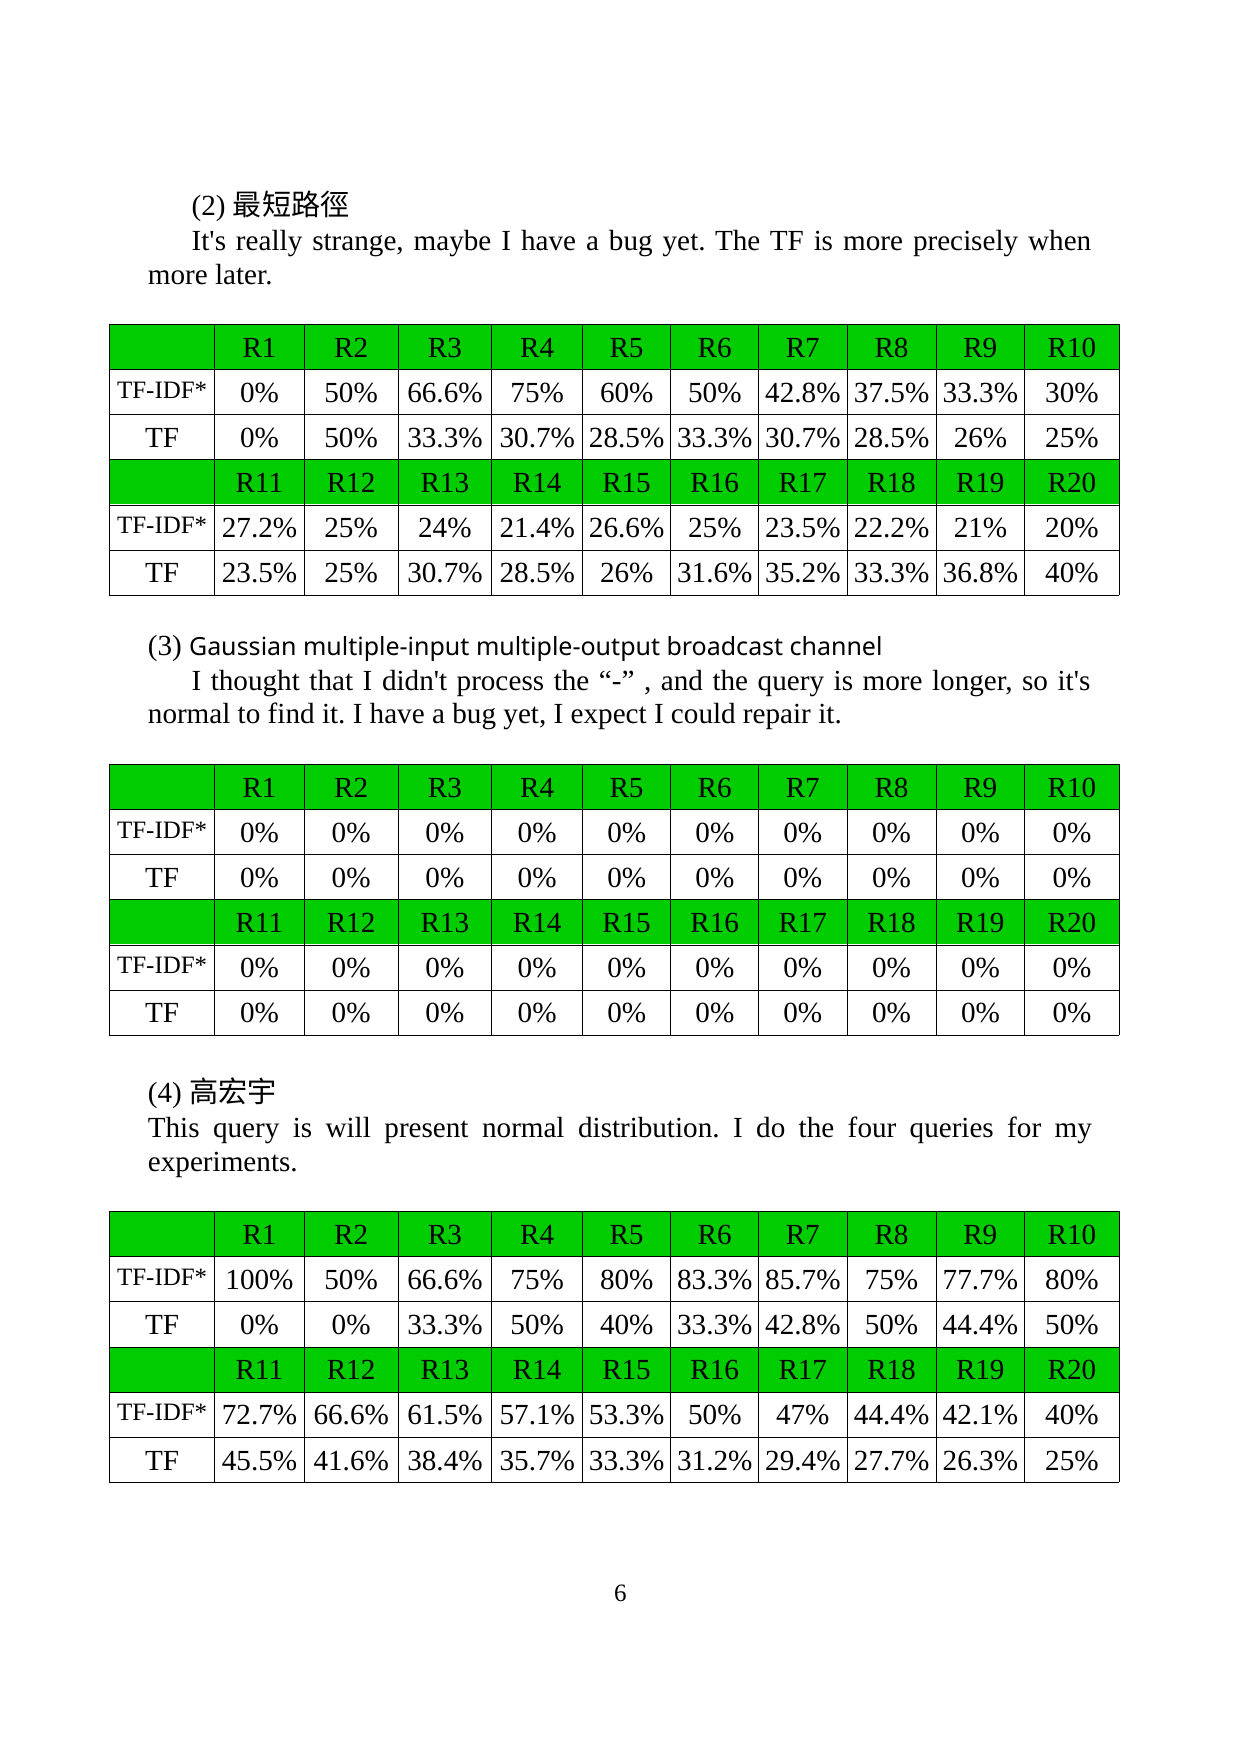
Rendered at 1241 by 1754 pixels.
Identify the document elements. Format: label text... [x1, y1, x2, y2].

table_header R9 [937, 765, 1024, 809]
table_header R8 [848, 765, 936, 809]
table_cell 28.5% [848, 415, 936, 459]
text (2) 最短路徑 [148, 181, 1093, 223]
table_cell R14 [492, 460, 582, 504]
table_cell 66.6% [399, 370, 491, 414]
table_cell 50% [848, 1302, 936, 1347]
table_cell TF-IDF* [110, 1257, 214, 1301]
table_cell 0% [583, 855, 670, 899]
table_header R1 [215, 1212, 304, 1256]
table_cell TF [110, 1438, 214, 1482]
table_header R9 [937, 1212, 1024, 1256]
table_cell 0% [399, 855, 491, 899]
table_header R10 [1025, 1212, 1119, 1256]
table_cell 61.5% [399, 1393, 491, 1437]
table_cell R19 [937, 900, 1024, 944]
table_header R6 [671, 325, 758, 369]
table_cell 77.7% [937, 1257, 1024, 1301]
table_cell 44.4% [848, 1393, 936, 1437]
table_cell 40% [583, 1302, 670, 1347]
table_cell 42.1% [937, 1393, 1024, 1437]
table_cell 0% [215, 810, 304, 854]
table_cell 26% [937, 415, 1024, 459]
table_cell R17 [759, 900, 847, 944]
table_cell R15 [583, 460, 670, 504]
table_cell 50% [492, 1302, 582, 1347]
table_header R2 [305, 765, 398, 809]
table_cell 31.2% [671, 1438, 758, 1482]
table_cell 33.3% [399, 415, 491, 459]
table_cell 0% [215, 415, 304, 459]
table_cell 40% [1025, 551, 1119, 595]
table_cell 72.7% [215, 1393, 304, 1437]
table_cell 0% [215, 855, 304, 899]
table_cell R13 [399, 1348, 491, 1392]
table_header R4 [492, 1212, 582, 1256]
table_cell 0% [215, 991, 304, 1035]
table_cell 47% [759, 1393, 847, 1437]
table_cell 50% [305, 415, 398, 459]
table_cell R14 [492, 1348, 582, 1392]
table_cell 0% [759, 855, 847, 899]
table_cell 50% [671, 1393, 758, 1437]
table_cell 42.8% [759, 370, 847, 414]
table_header R2 [305, 325, 398, 369]
table_cell 30% [1025, 370, 1119, 414]
table_header R10 [1025, 765, 1119, 809]
table_cell 25% [305, 551, 398, 595]
table_cell R14 [492, 900, 582, 944]
table_cell 50% [1025, 1302, 1119, 1347]
table_cell 0% [671, 991, 758, 1035]
table_cell 29.4% [759, 1438, 847, 1482]
table_cell 33.3% [583, 1438, 670, 1482]
table_header [110, 765, 214, 809]
table_cell R13 [399, 460, 491, 504]
table_cell TF [110, 1302, 214, 1347]
table_cell 33.3% [937, 370, 1024, 414]
table_cell 0% [583, 946, 670, 989]
table_cell 100% [215, 1257, 304, 1301]
table_cell 0% [492, 855, 582, 899]
table_cell R18 [848, 1348, 936, 1392]
table_cell [110, 1348, 214, 1392]
table_cell 0% [399, 991, 491, 1035]
table_header R3 [399, 1212, 491, 1256]
table_cell R19 [937, 460, 1024, 504]
table_cell R20 [1025, 460, 1119, 504]
table_header R7 [759, 1212, 847, 1256]
table_cell [110, 460, 214, 504]
table_cell 37.5% [848, 370, 936, 414]
table_cell [110, 900, 214, 944]
table_cell TF [110, 991, 214, 1035]
table_cell 25% [1025, 1438, 1119, 1482]
table_cell 24% [399, 506, 491, 549]
table_cell 0% [215, 946, 304, 989]
table_cell 20% [1025, 506, 1119, 549]
table_cell 28.5% [583, 415, 670, 459]
table_cell 33.3% [671, 1302, 758, 1347]
table_cell 0% [305, 810, 398, 854]
text (3) Gaussian multiple-input multiple-output broadcast channel [148, 628, 1093, 663]
table_cell 33.3% [848, 551, 936, 595]
table_cell TF [110, 415, 214, 459]
table_cell 0% [1025, 810, 1119, 854]
text (4) 高宏宇 [148, 1068, 1093, 1111]
table_cell R16 [671, 1348, 758, 1392]
table_cell R12 [305, 1348, 398, 1392]
table_header R6 [671, 1212, 758, 1256]
table_cell R12 [305, 460, 398, 504]
table_cell 33.3% [399, 1302, 491, 1347]
table_cell R18 [848, 900, 936, 944]
table_cell 26% [583, 551, 670, 595]
table_header R10 [1025, 325, 1119, 369]
table_cell 33.3% [671, 415, 758, 459]
table_cell TF-IDF* [110, 370, 214, 414]
table_cell 0% [215, 1302, 304, 1347]
table_cell 0% [399, 810, 491, 854]
table_cell TF [110, 855, 214, 899]
table_cell 0% [492, 946, 582, 989]
table_cell 80% [583, 1257, 670, 1301]
table_cell 0% [937, 810, 1024, 854]
table_cell 25% [1025, 415, 1119, 459]
table_cell R11 [215, 460, 304, 504]
table_header R4 [492, 765, 582, 809]
table_cell 0% [848, 946, 936, 989]
table_cell 25% [671, 506, 758, 549]
table_cell 83.3% [671, 1257, 758, 1301]
table_cell 31.6% [671, 551, 758, 595]
table_cell 53.3% [583, 1393, 670, 1437]
table_cell 0% [671, 855, 758, 899]
table_cell 0% [305, 1302, 398, 1347]
table_cell R15 [583, 900, 670, 944]
table_header R8 [848, 1212, 936, 1256]
table_cell 0% [848, 810, 936, 854]
table_cell 22.2% [848, 506, 936, 549]
table_cell 0% [492, 810, 582, 854]
table_cell 66.6% [399, 1257, 491, 1301]
table_cell 0% [1025, 946, 1119, 989]
table_cell 0% [305, 991, 398, 1035]
table_cell R11 [215, 1348, 304, 1392]
table_cell TF-IDF* [110, 946, 214, 989]
table_cell 21% [937, 506, 1024, 549]
table_cell 60% [583, 370, 670, 414]
table_cell R17 [759, 1348, 847, 1392]
table_cell 21.4% [492, 506, 582, 549]
table_cell 50% [671, 370, 758, 414]
table_header R5 [583, 1212, 670, 1256]
table_cell 0% [583, 991, 670, 1035]
table_header R6 [671, 765, 758, 809]
table_cell 35.2% [759, 551, 847, 595]
table_cell 0% [671, 946, 758, 989]
table_cell 26.3% [937, 1438, 1024, 1482]
table_cell 57.1% [492, 1393, 582, 1437]
table_cell 85.7% [759, 1257, 847, 1301]
text This query is will present normal distribution. I do the four queries for my experiments. [148, 1111, 1093, 1178]
text It's really strange, maybe I have a bug yet. The TF is more precisely when more later. [148, 223, 1093, 291]
table_cell 75% [492, 1257, 582, 1301]
table_cell 27.2% [215, 506, 304, 549]
table_cell 75% [848, 1257, 936, 1301]
table_header R2 [305, 1212, 398, 1256]
table_cell 0% [1025, 855, 1119, 899]
table_header R3 [399, 325, 491, 369]
table_cell 30.7% [492, 415, 582, 459]
table_cell R20 [1025, 1348, 1119, 1392]
table_cell R18 [848, 460, 936, 504]
table_cell 50% [305, 1257, 398, 1301]
table_cell 0% [848, 991, 936, 1035]
table_cell 0% [759, 991, 847, 1035]
table_cell 80% [1025, 1257, 1119, 1301]
table_cell 45.5% [215, 1438, 304, 1482]
table_header [110, 325, 214, 369]
table_cell 23.5% [759, 506, 847, 549]
table_header R9 [937, 325, 1024, 369]
table_cell 0% [399, 946, 491, 989]
table_cell 0% [759, 810, 847, 854]
table_header R3 [399, 765, 491, 809]
table_cell 30.7% [759, 415, 847, 459]
table_header R1 [215, 765, 304, 809]
table_header R8 [848, 325, 936, 369]
table_cell 26.6% [583, 506, 670, 549]
table_header R4 [492, 325, 582, 369]
table_cell R12 [305, 900, 398, 944]
table_cell 0% [1025, 991, 1119, 1035]
table_cell 28.5% [492, 551, 582, 595]
table_cell 0% [492, 991, 582, 1035]
table_cell 23.5% [215, 551, 304, 595]
table_cell 44.4% [937, 1302, 1024, 1347]
table_cell 42.8% [759, 1302, 847, 1347]
table_cell R15 [583, 1348, 670, 1392]
table_cell R16 [671, 900, 758, 944]
table_cell 66.6% [305, 1393, 398, 1437]
table_cell 0% [848, 855, 936, 899]
table_cell 50% [305, 370, 398, 414]
table_cell 0% [305, 855, 398, 899]
table_cell 40% [1025, 1393, 1119, 1437]
table_cell 0% [937, 991, 1024, 1035]
table_header R7 [759, 325, 847, 369]
table_cell 27.7% [848, 1438, 936, 1482]
table_cell R16 [671, 460, 758, 504]
table_cell TF-IDF* [110, 506, 214, 549]
table_cell 35.7% [492, 1438, 582, 1482]
table_cell 25% [305, 506, 398, 549]
text I thought that I didn't process the “-” , and the query is more longer, so it's normal to find it. I have a bug yet, I expect I could repair it. [148, 663, 1093, 730]
table_cell TF-IDF* [110, 810, 214, 854]
table_cell 0% [215, 370, 304, 414]
table_cell 0% [937, 855, 1024, 899]
table_cell 36.8% [937, 551, 1024, 595]
table_cell R19 [937, 1348, 1024, 1392]
table_cell 0% [759, 946, 847, 989]
table_cell R17 [759, 460, 847, 504]
table_cell 38.4% [399, 1438, 491, 1482]
table_cell TF [110, 551, 214, 595]
table_header R5 [583, 325, 670, 369]
table_cell R11 [215, 900, 304, 944]
table_cell R13 [399, 900, 491, 944]
table_cell R20 [1025, 900, 1119, 944]
table_cell 0% [305, 946, 398, 989]
table_cell 0% [583, 810, 670, 854]
table_header R5 [583, 765, 670, 809]
table_header R7 [759, 765, 847, 809]
table_cell 41.6% [305, 1438, 398, 1482]
table_cell TF-IDF* [110, 1393, 214, 1437]
table_cell 75% [492, 370, 582, 414]
table_cell 30.7% [399, 551, 491, 595]
table_cell 0% [937, 946, 1024, 989]
table_cell 0% [671, 810, 758, 854]
table_header R1 [215, 325, 304, 369]
table_header [110, 1212, 214, 1256]
